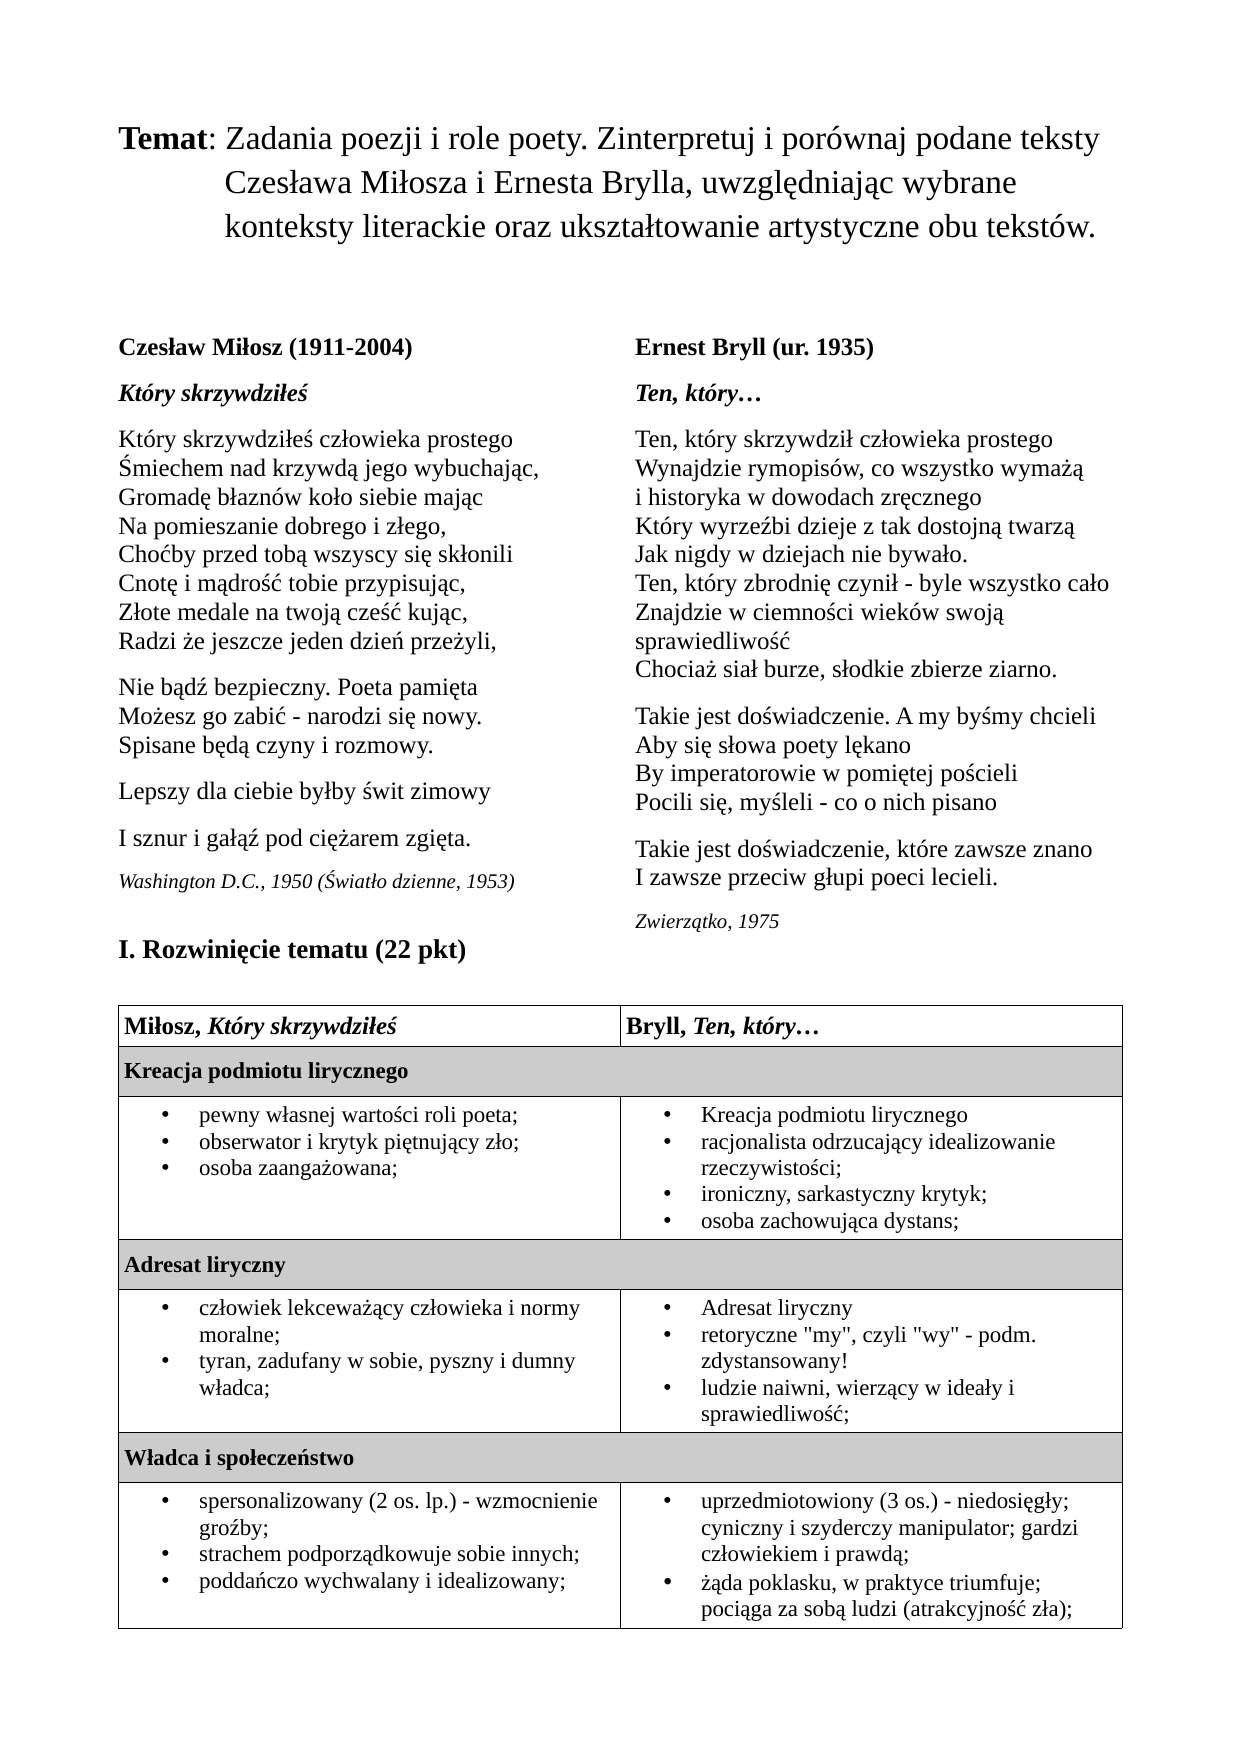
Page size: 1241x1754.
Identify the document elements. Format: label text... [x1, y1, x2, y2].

text Aby się słowa poety lękano [635, 730, 1122, 758]
text Radzi że jeszcze jeden dzień przeżyli, [118, 626, 605, 654]
text Ten, który zbrodnię czynił - byle wszystko cało [635, 568, 1122, 597]
text Jak nigdy w dziejach nie bywało. [635, 539, 1122, 568]
text Nie bądź bezpieczny. Poeta pamięta [118, 672, 605, 701]
table_header Miłosz, Który skrzywdziłeś [119, 1006, 620, 1046]
text By imperatorowie w pomiętej pościeli [635, 758, 1122, 787]
text Zwierzątko, 1975 [635, 909, 1122, 933]
text Temat: Zadania poezji i role poety. Zinterpretuj i porównaj podane teksty Czesława Miłosza i Ernesta Brylla, uwzględniając wybrane konteksty literackie oraz ukształtowanie artystyczne obu tekstów. [118, 118, 1122, 244]
text Choćby przed tobą wszyscy się skłonili [118, 539, 605, 568]
table_header Bryll, Ten, który… [621, 1006, 1122, 1046]
text Chociaż siał burze, słodkie zbierze ziarno. [635, 654, 1122, 683]
text Który skrzywdziłeś [118, 378, 605, 407]
text Ernest Bryll (ur. 1935) [635, 332, 1122, 360]
table_cell Kreacja podmiotu lirycznego [119, 1047, 1122, 1096]
text Możesz go zabić - narodzi się nowy. [118, 701, 605, 730]
text Złote medale na twoją cześć kując, [118, 597, 605, 626]
text Spisane będą czyny i rozmowy. [118, 730, 605, 758]
text Takie jest doświadczenie, które zawsze znano [635, 834, 1122, 862]
text Cnotę i mądrość tobie przypisując, [118, 568, 605, 597]
text Ten, który… [635, 378, 1122, 407]
text I. Rozwinięcie tematu (22 pkt) [118, 933, 1122, 964]
text Takie jest doświadczenie. A my byśmy chcieli [635, 701, 1122, 730]
text Który wyrzeźbi dzieje z tak dostojną twarzą [635, 511, 1122, 539]
text Śmiechem nad krzywdą jego wybuchając, [118, 453, 605, 482]
text I zawsze przeciw głupi poeci lecieli. [635, 862, 1122, 891]
text i historyka w dowodach zręcznego [635, 482, 1122, 511]
text Na pomieszanie dobrego i złego, [118, 511, 605, 539]
table_cell człowiek lekceważący człowieka i normy moralne; tyran, zadufany w sobie, pyszny i dumny władca; [119, 1290, 620, 1432]
text Washington D.C., 1950 (Światło dzienne, 1953) [118, 869, 605, 893]
text Czesław Miłosz (1911-2004) [118, 332, 605, 360]
table_cell Kreacja podmiotu lirycznego racjonalista odrzucający idealizowanie rzeczywistości; ironiczny, sarkastyczny krytyk; osoba zachowująca dystans; [621, 1097, 1122, 1239]
text Znajdzie w ciemności wieków swoją sprawiedliwość [635, 597, 1122, 654]
text Wynajdzie rymopisów, co wszystko wymażą [635, 453, 1122, 482]
text Pocili się, myśleli - co o nich pisano [635, 787, 1122, 816]
text Lepszy dla ciebie byłby świt zimowy [118, 776, 605, 805]
table_cell Adresat liryczny [119, 1240, 1122, 1289]
text Gromadę błaznów koło siebie mając [118, 482, 605, 511]
text Który skrzywdziłeś człowieka prostego [118, 424, 605, 453]
text Ten, który skrzywdził człowieka prostego [635, 424, 1122, 453]
table_cell Władca i społeczeństwo [119, 1433, 1122, 1482]
table_cell spersonalizowany (2 os. lp.) - wzmocnienie groźby; strachem podporządkowuje sobie innych; poddańczo wychwalany i idealizowany; [119, 1483, 620, 1627]
table_cell uprzedmiotowiony (3 os.) - niedosięgły; cyniczny i szyderczy manipulator; gardzi człowiekiem i prawdą; żąda poklasku, w praktyce triumfuje; pociąga za sobą ludzi (atrakcyjność zła); [621, 1483, 1122, 1627]
table_cell pewny własnej wartości roli poeta; obserwator i krytyk piętnujący zło; osoba zaangażowana; [119, 1097, 620, 1239]
text I sznur i gałąź pod ciężarem zgięta. [118, 823, 605, 851]
table_cell Adresat liryczny retoryczne "my", czyli "wy" - podm. zdystansowany! ludzie naiwni, wierzący w ideały i sprawiedliwość; [621, 1290, 1122, 1432]
